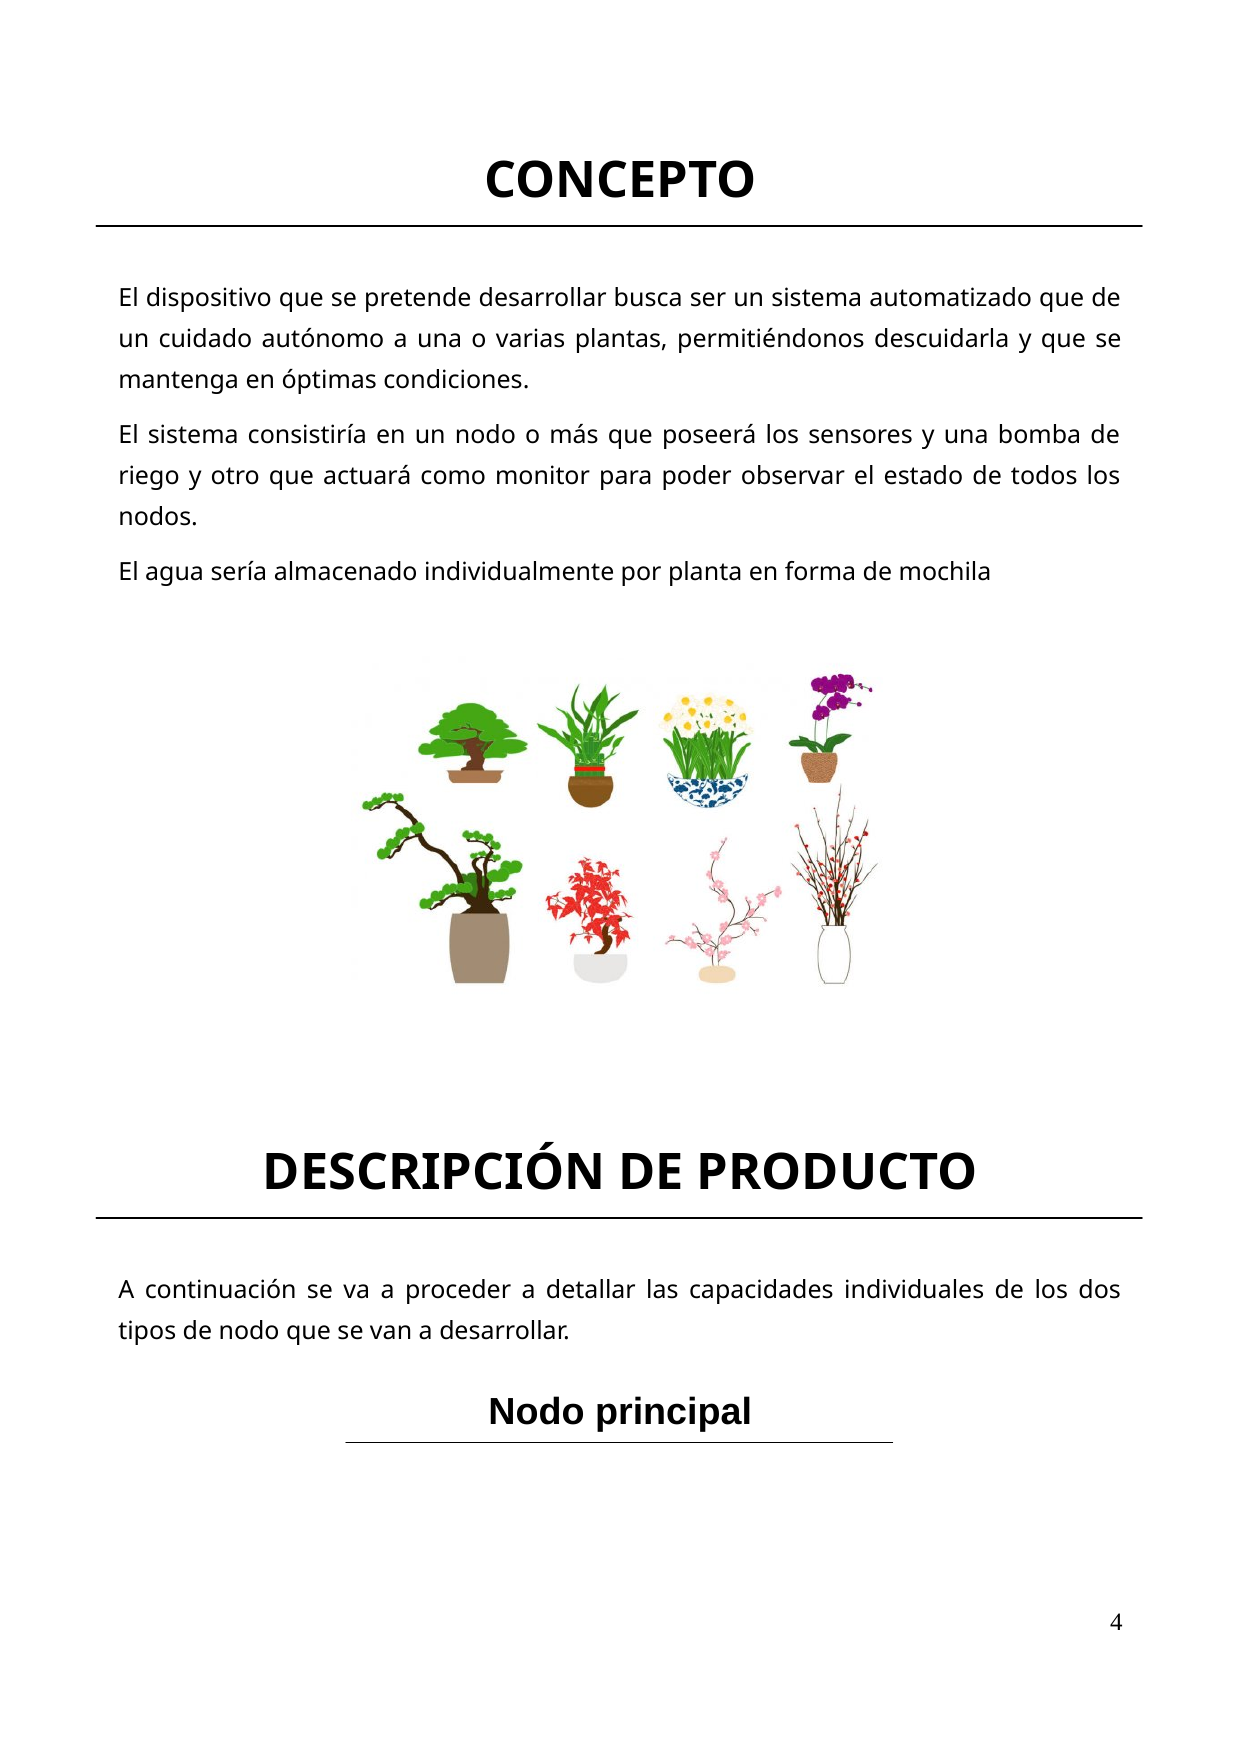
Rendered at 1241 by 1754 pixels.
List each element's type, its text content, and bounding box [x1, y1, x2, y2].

subtitle CONCEPTO [118, 143, 1122, 212]
picture [350, 648, 890, 1008]
text El agua sería almacenado individualmente por planta en forma de mochila [118, 554, 1122, 588]
subtitle DESCRIPCIÓN DE PRODUCTO [118, 1136, 1122, 1204]
text El dispositivo que se pretende desarrollar busca ser un sistema automatizado que de un cuidado autónomo a una o varias plantas, permitiéndonos descuidarla y que se mantenga en óptimas condiciones. [118, 280, 1122, 395]
text A continuación se va a proceder a detallar las capacidades individuales de los dos tipos de nodo que se van a desarrollar. [118, 1272, 1122, 1347]
text El sistema consistiría en un nodo o más que poseerá los sensores y una bomba de riego y otro que actuará como monitor para poder observar el estado de todos los nodos. [118, 417, 1122, 532]
subtitle Nodo principal [118, 1389, 1122, 1432]
